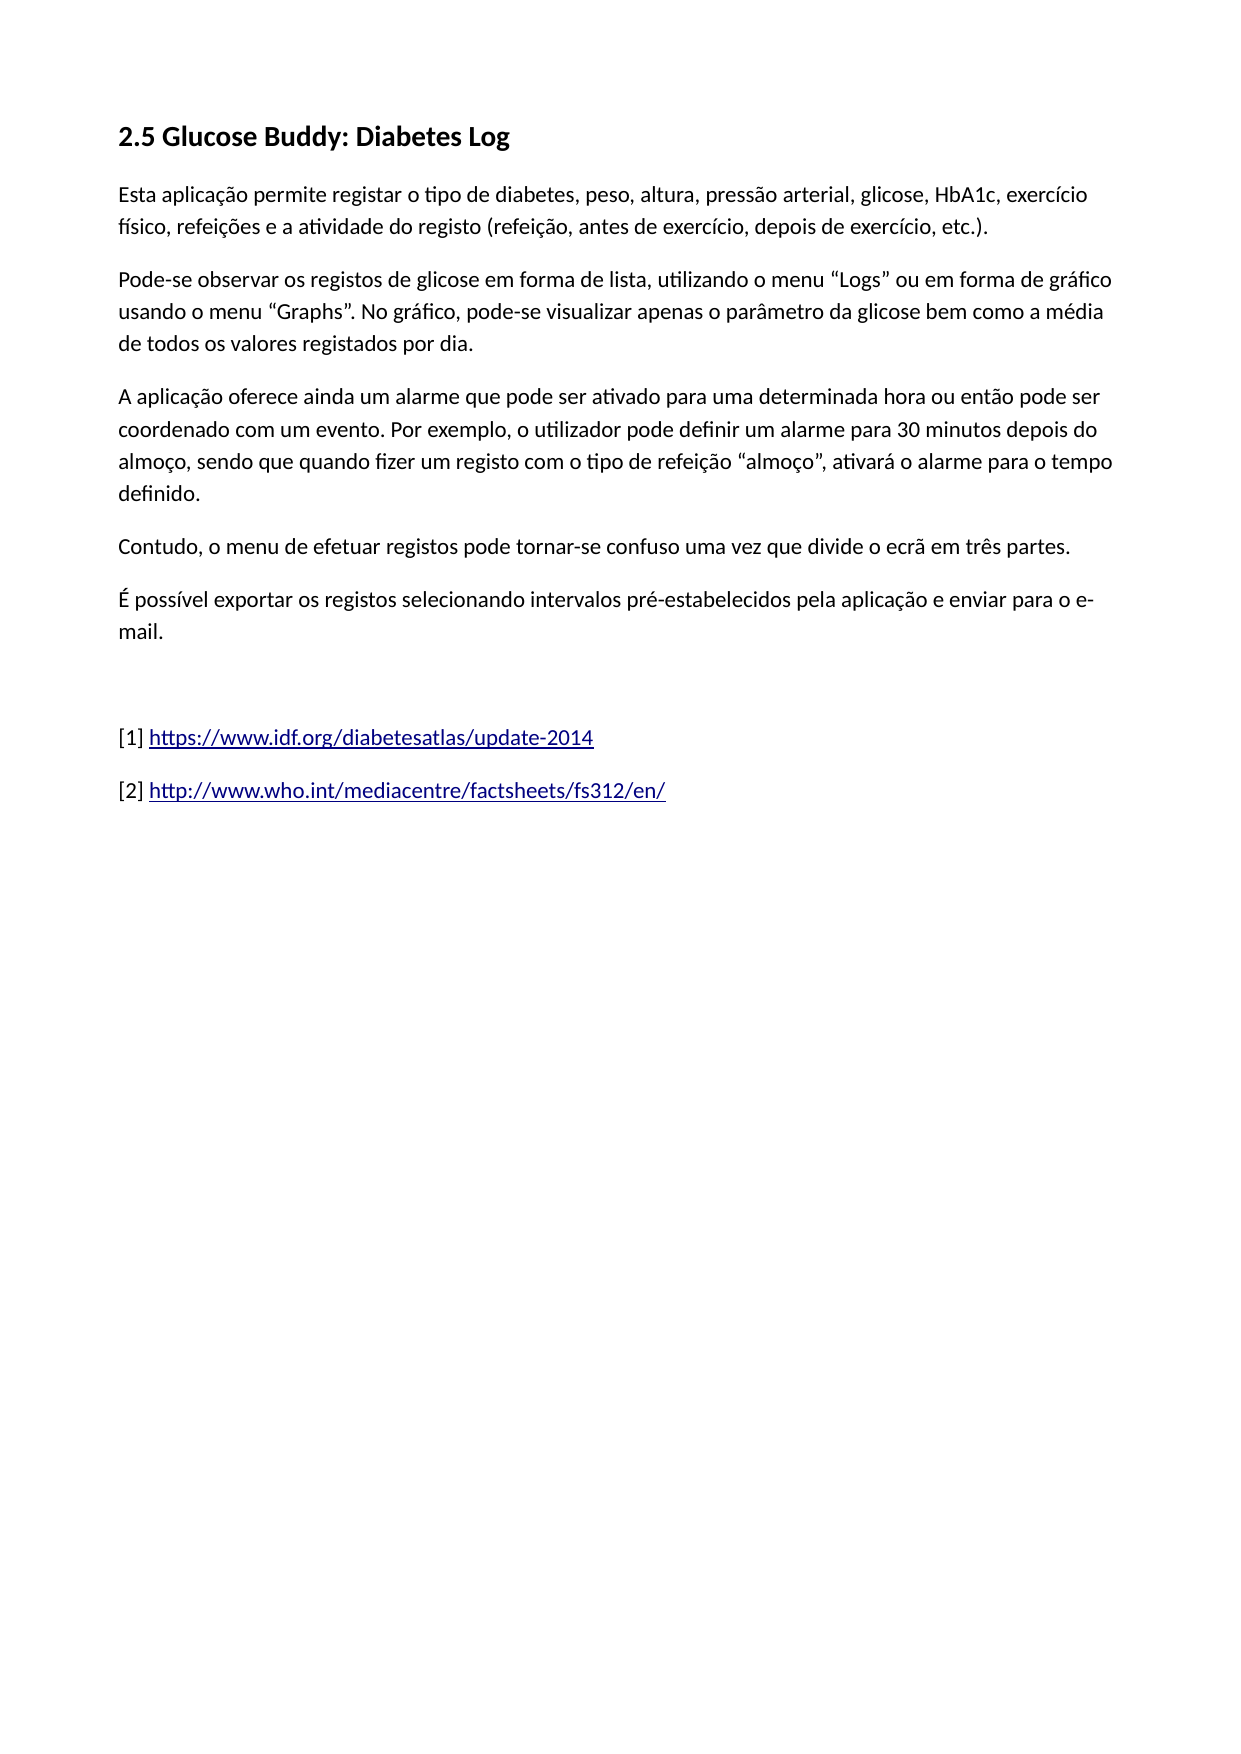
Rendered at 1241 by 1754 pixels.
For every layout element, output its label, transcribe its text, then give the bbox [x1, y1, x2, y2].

text [1] https://www.idf.org/diabetesatlas/update-2014 [118, 723, 1122, 751]
text Pode-se observar os registos de glicose em forma de lista, utilizando o menu “Logs” ou em forma de gráfico usando o menu “Graphs”. No gráfico, pode-se visualizar apenas o parâmetro da glicose bem como a média de todos os valores registados por dia. [118, 265, 1122, 357]
text Esta aplicação permite registar o tipo de diabetes, peso, altura, pressão arterial, glicose, HbA1c, exercício físico, refeições e a atividade do registo (refeição, antes de exercício, depois de exercício, etc.). [118, 180, 1122, 240]
text Contudo, o menu de efetuar registos pode tornar-se confuso uma vez que divide o ecrã em três partes. [118, 532, 1122, 560]
text [2] http://www.who.int/mediacentre/factsheets/fs312/en/ [118, 776, 1122, 804]
text A aplicação oferece ainda um alarme que pode ser ativado para uma determinada hora ou então pode ser coordenado com um evento. Por exemplo, o utilizador pode definir um alarme para 30 minutos depois do almoço, sendo que quando fizer um registo com o tipo de refeição “almoço”, ativará o alarme para o tempo definido. [118, 382, 1122, 507]
text 2.5 Glucose Buddy: Diabetes Log [118, 118, 1122, 154]
text É possível exportar os registos selecionando intervalos pré-estabelecidos pela aplicação e enviar para o e-mail. [118, 585, 1122, 645]
